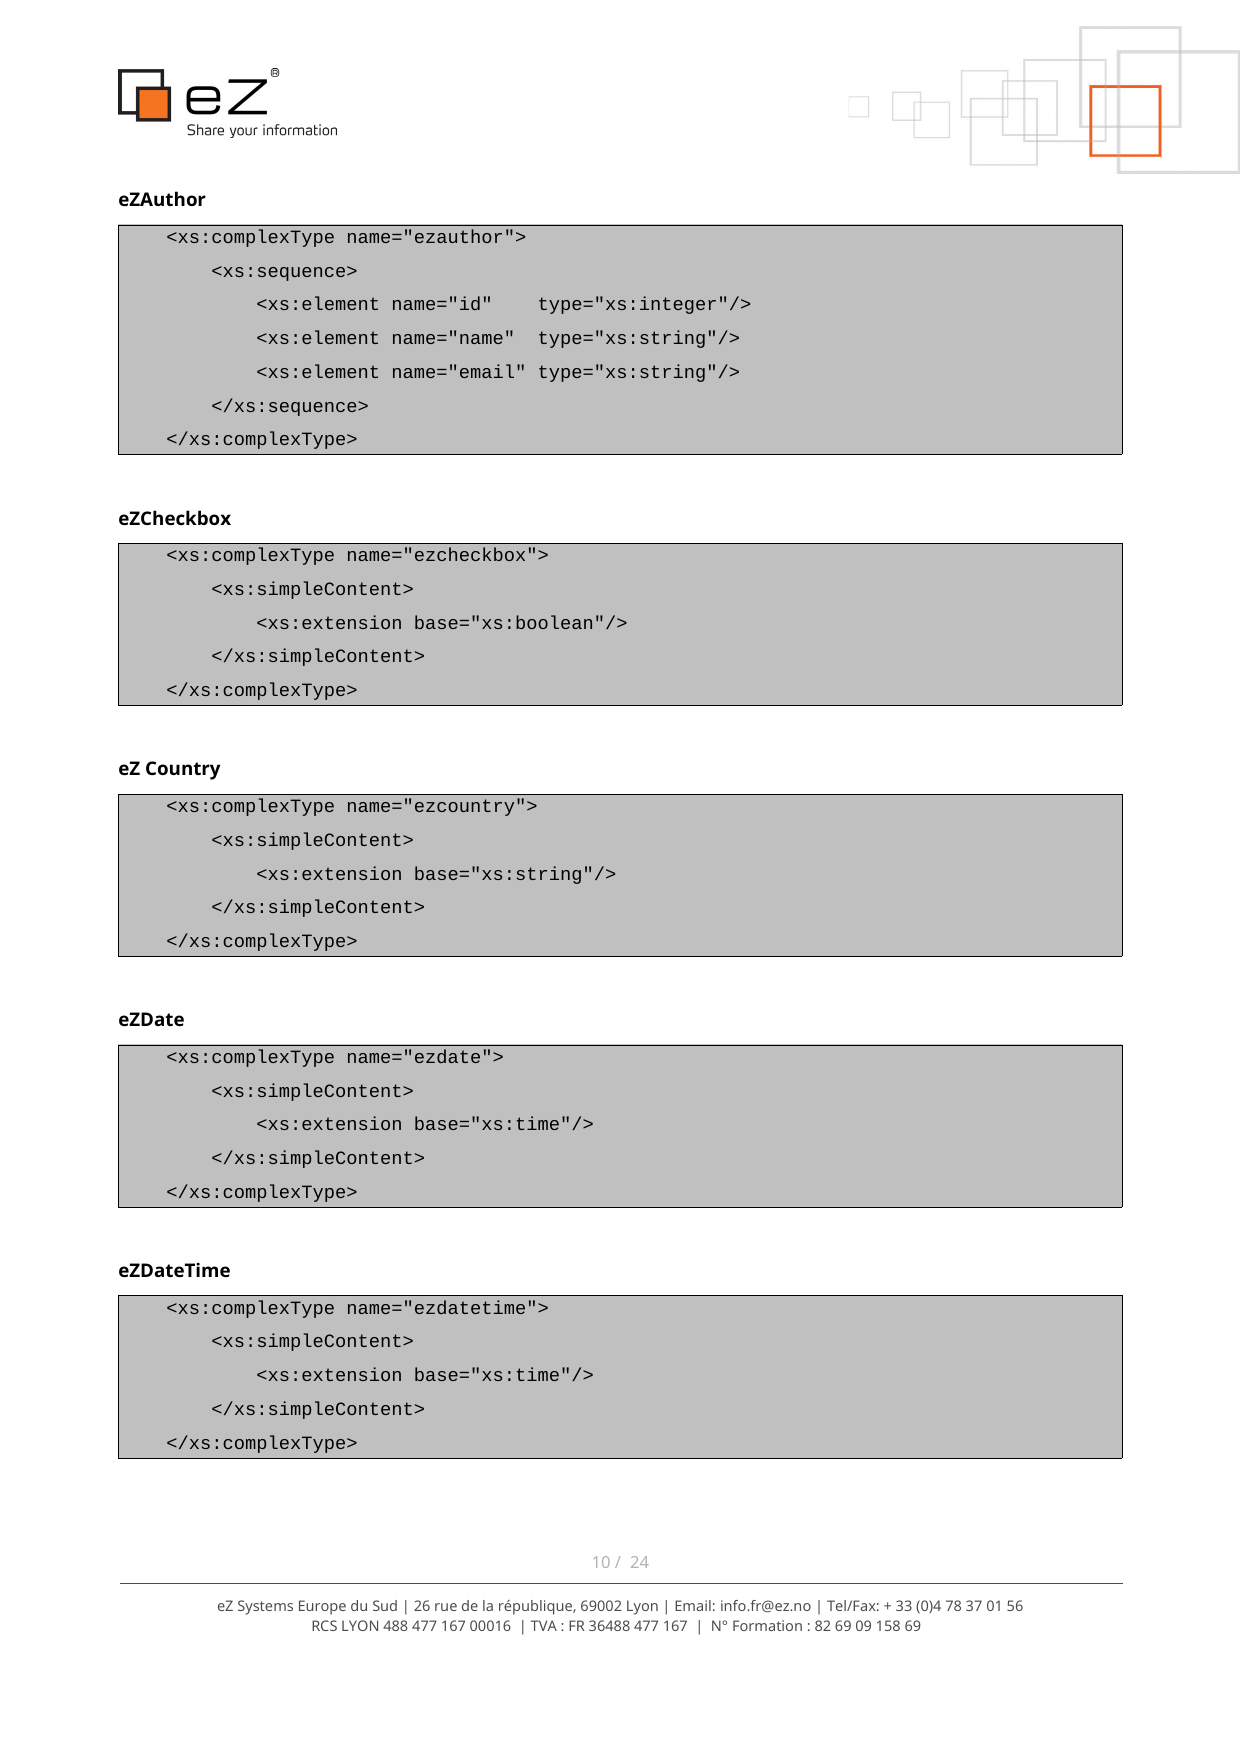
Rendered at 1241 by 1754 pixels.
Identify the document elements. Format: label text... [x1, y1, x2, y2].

text <xs:element name="name" type="xs:string"/> [119, 326, 1122, 350]
text <xs:complexType name="ezauthor"> [119, 226, 1122, 249]
text </xs:sequence> [119, 393, 1122, 418]
text <xs:extension base="xs:time"/> [119, 1363, 1122, 1387]
text <xs:element name="id" type="xs:integer"/> [119, 292, 1122, 316]
text </xs:simpleContent> [119, 644, 1122, 668]
text <xs:complexType name="ezdatetime"> [119, 1296, 1122, 1320]
text <xs:extension base="xs:time"/> [119, 1112, 1122, 1136]
text </xs:simpleContent> [119, 1397, 1122, 1421]
text <xs:simpleContent> [119, 577, 1122, 601]
picture [118, 68, 442, 187]
text eZDate [118, 1007, 1122, 1032]
text </xs:complexType> [119, 1430, 1122, 1458]
text <xs:complexType name="ezcheckbox"> [119, 544, 1122, 567]
text </xs:complexType> [119, 427, 1122, 454]
picture [848, 26, 1240, 174]
text <xs:complexType name="ezcountry"> [119, 795, 1122, 818]
text </xs:complexType> [119, 929, 1122, 956]
text <xs:simpleContent> [119, 1078, 1122, 1103]
text eZ Country [118, 756, 1122, 781]
text <xs:element name="email" type="xs:string"/> [119, 359, 1122, 384]
text <xs:sequence> [119, 258, 1122, 283]
text <xs:extension base="xs:string"/> [119, 861, 1122, 886]
text <xs:simpleContent> [119, 1329, 1122, 1353]
text eZDateTime [118, 1257, 1122, 1283]
text eZCheckbox [118, 505, 1122, 530]
text </xs:simpleContent> [119, 1146, 1122, 1170]
text <xs:extension base="xs:boolean"/> [119, 610, 1122, 635]
text <xs:simpleContent> [119, 827, 1122, 852]
text <xs:complexType name="ezdate"> [119, 1046, 1122, 1069]
text </xs:simpleContent> [119, 895, 1122, 919]
text </xs:complexType> [119, 1179, 1122, 1207]
text </xs:complexType> [119, 678, 1122, 705]
text eZAuthor [118, 173, 1122, 212]
